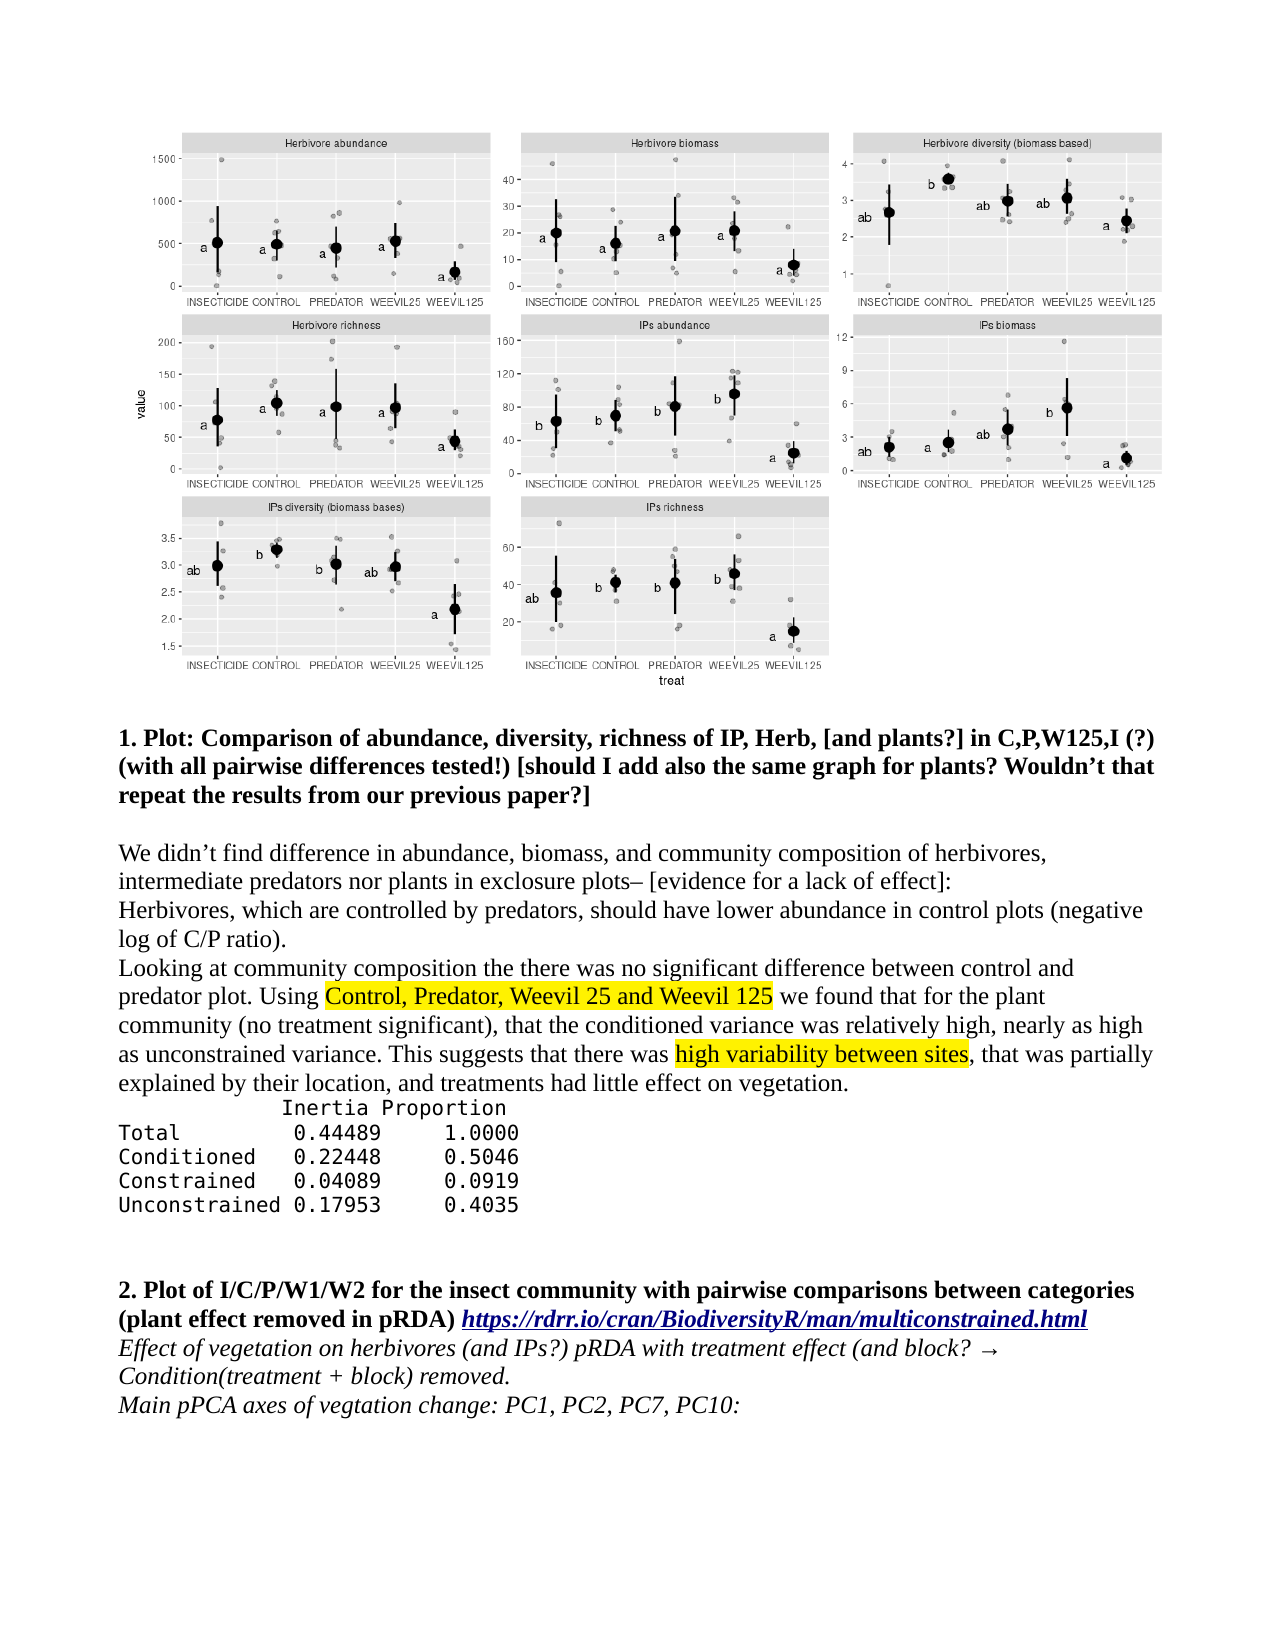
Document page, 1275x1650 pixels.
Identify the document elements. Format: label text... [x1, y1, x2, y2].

text Conditioned 0.22448 0.5046 [118, 1145, 1157, 1169]
text Herbivores, which are controlled by predators, should have lower abundance in control plots (negative log of C/P ratio). [118, 895, 1157, 953]
text Main pPCA axes of vegtation change: PC1, PC2, PC7, PC10: [118, 1390, 1157, 1419]
text 2. Plot of I/C/P/W1/W2 for the insect community with pairwise comparisons between categories (plant effect removed in pRDA) https://rdrr.io/cran/BiodiversityR/man/multiconstrained.html [118, 1275, 1157, 1333]
text We didn’t find difference in abundance, biomass, and community composition of herbivores, intermediate predators nor plants in exclosure plots– [evidence for a lack of effect]: [118, 838, 1157, 895]
text Inertia Proportion [118, 1096, 1157, 1121]
text 1. Plot: Comparison of abundance, diversity, richness of IP, Herb, [and plants?] in C,P,W125,I (?)(with all pairwise differences tested!) [should I add also the same graph for plants? Wouldn’t that repeat the results from our previous paper?] [118, 723, 1157, 809]
picture [129, 126, 1168, 694]
text Constrained 0.04089 0.0919 [118, 1169, 1157, 1193]
text Total 0.44489 1.0000 [118, 1121, 1157, 1145]
text Effect of vegetation on herbivores (and IPs?) pRDA with treatment effect (and block? → Condition(treatment + block) removed. [118, 1333, 1157, 1390]
text Looking at community composition the there was no significant difference between control and predator plot. Using Control, Predator, Weevil 25 and Weevil 125 we found that for the plant community (no treatment significant), that the conditioned variance was relatively high, nearly as high as unconstrained variance. This suggests that there was high variability between sites, that was partially explained by their location, and treatments had little effect on vegetation. [118, 953, 1157, 1096]
text Unconstrained 0.17953 0.4035 [118, 1193, 1157, 1218]
